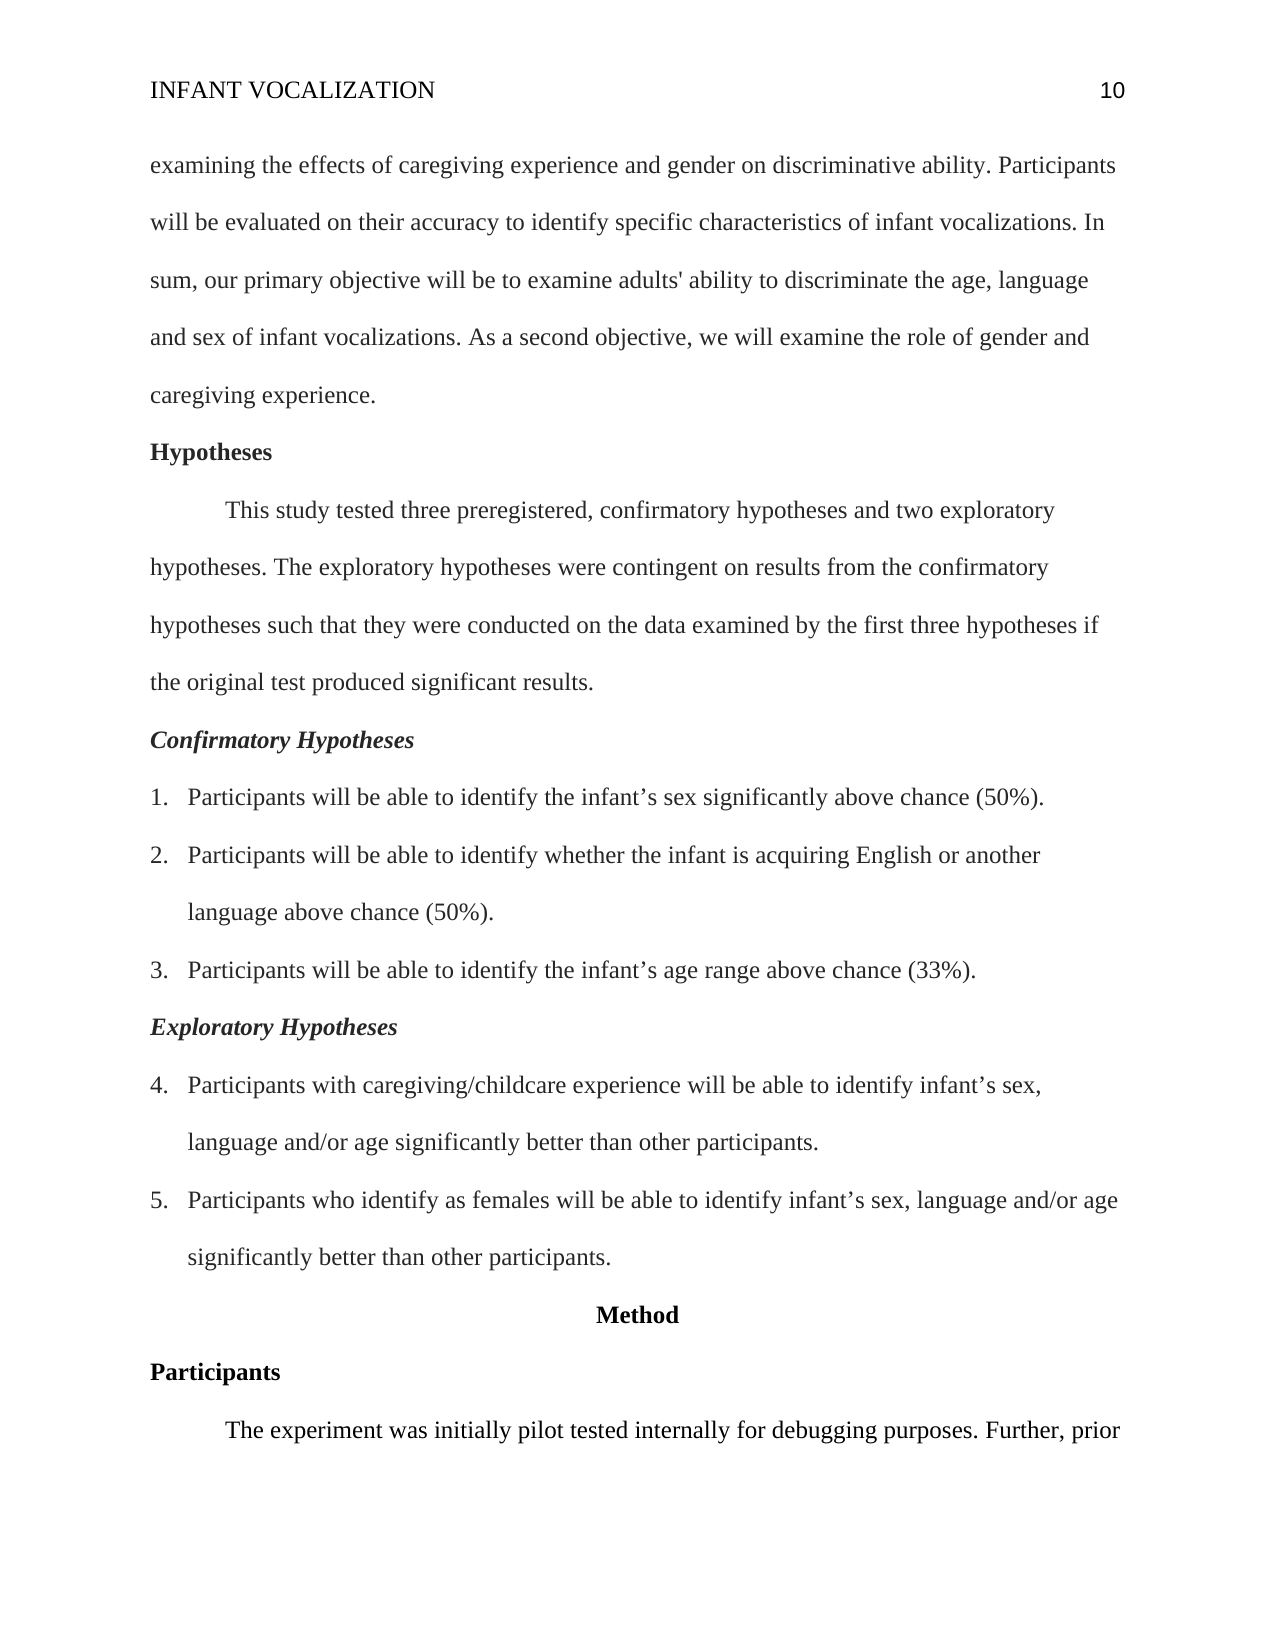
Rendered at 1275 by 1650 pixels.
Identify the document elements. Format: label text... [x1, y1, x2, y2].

list Participants who identify as females will be able to identify infant’s sex, language and/or age significantly better than other participants. [150, 1185, 1125, 1271]
text Exploratory Hypotheses [150, 1012, 1125, 1041]
text Method [150, 1300, 1125, 1329]
text This study tested three preregistered, confirmatory hypotheses and two exploratory hypotheses. The exploratory hypotheses were contingent on results from the confirmatory hypotheses such that they were conducted on the data examined by the first three hypotheses if the original test produced significant results. [150, 495, 1125, 696]
text Confirmatory Hypotheses [150, 725, 1125, 754]
list Participants will be able to identify whether the infant is acquiring English or another language above chance (50%). [150, 840, 1125, 926]
list Participants will be able to identify the infant’s age range above chance (33%). [150, 955, 1125, 984]
text examining the effects of caregiving experience and gender on discriminative ability. Participants will be evaluated on their accuracy to identify specific characteristics of infant vocalizations. In sum, our primary objective will be to examine adults' ability to discriminate the age, language and sex of infant vocalizations. As a second objective, we will examine the role of gender and caregiving experience. [150, 150, 1125, 409]
text The experiment was initially pilot tested internally for debugging purposes. Further, prior [150, 1415, 1125, 1444]
list Participants with caregiving/childcare experience will be able to identify infant’s sex, language and/or age significantly better than other participants. [150, 1070, 1125, 1156]
list Participants will be able to identify the infant’s sex significantly above chance (50%). [150, 782, 1125, 811]
text Hypotheses [150, 437, 1125, 466]
text Participants [150, 1357, 1125, 1386]
